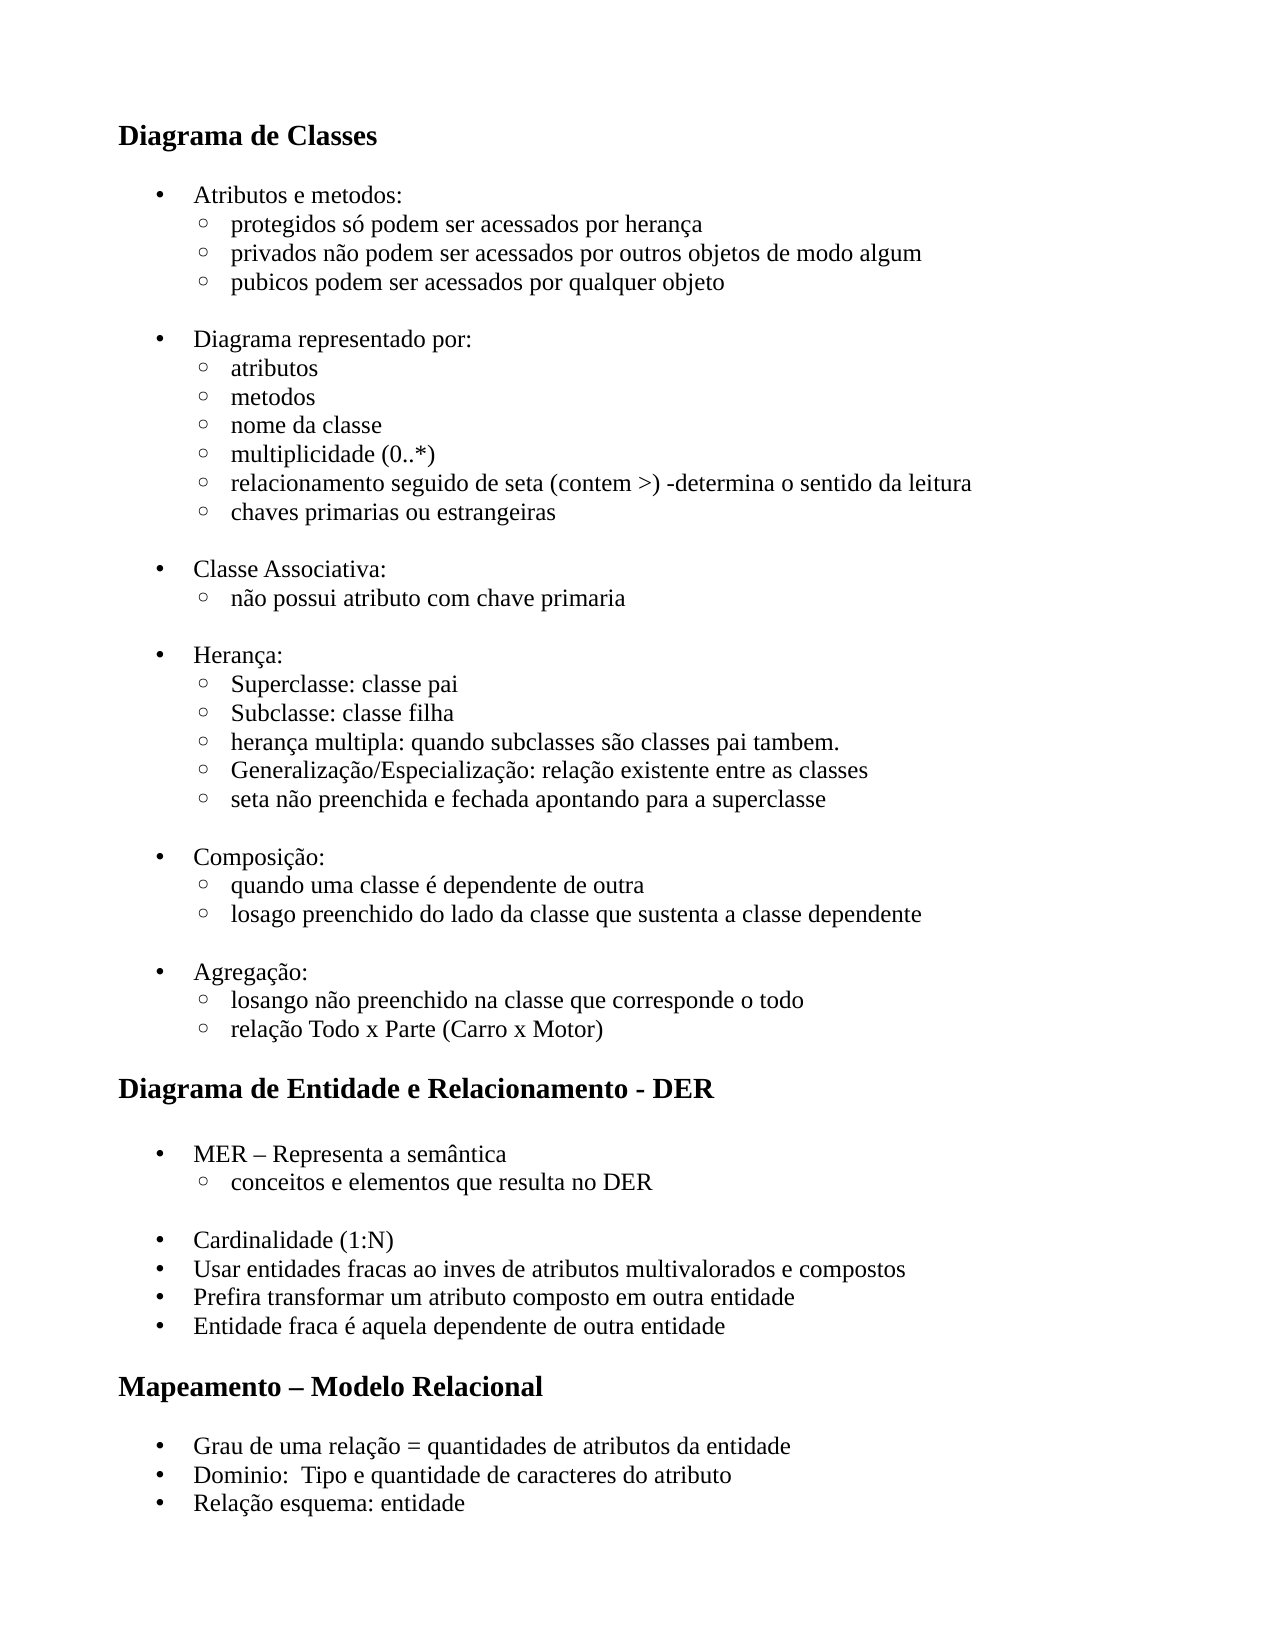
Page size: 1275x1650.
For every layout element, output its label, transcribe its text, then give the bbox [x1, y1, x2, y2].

list Classe Associativa: [156, 554, 1157, 583]
list atributos [193, 353, 1157, 382]
list Superclasse: classe pai [193, 669, 1157, 698]
list MER – Representa a semântica [156, 1139, 1157, 1167]
list nome da classe [193, 410, 1157, 439]
list Agregação: [156, 957, 1157, 985]
text Mapeamento – Modelo Relacional [118, 1369, 1157, 1402]
list Herança: [156, 640, 1157, 669]
list metodos [193, 382, 1157, 410]
list relacionamento seguido de seta (contem >) -determina o sentido da leitura [193, 468, 1157, 497]
list Generalização/Especialização: relação existente entre as classes [193, 755, 1157, 784]
list Diagrama representado por: [156, 324, 1157, 353]
list Subclasse: classe filha [193, 698, 1157, 727]
list protegidos só podem ser acessados por herança [193, 209, 1157, 238]
text Diagrama de Classes [118, 118, 1157, 152]
list pubicos podem ser acessados por qualquer objeto [193, 267, 1157, 295]
list chaves primarias ou estrangeiras [193, 497, 1157, 525]
text Diagrama de Entidade e Relacionamento - DER [118, 1072, 1157, 1105]
list multiplicidade (0..*) [193, 439, 1157, 468]
list Entidade fraca é aquela dependente de outra entidade [156, 1311, 1157, 1340]
list Atributos e metodos: [156, 180, 1157, 209]
list Composição: [156, 842, 1157, 870]
list conceitos e elementos que resulta no DER [193, 1167, 1157, 1196]
list Usar entidades fracas ao inves de atributos multivalorados e compostos [156, 1254, 1157, 1282]
list losago preenchido do lado da classe que sustenta a classe dependente [193, 899, 1157, 928]
list Grau de uma relação = quantidades de atributos da entidade [156, 1431, 1157, 1460]
list não possui atributo com chave primaria [193, 583, 1157, 612]
list relação Todo x Parte (Carro x Motor) [193, 1014, 1157, 1043]
list privados não podem ser acessados por outros objetos de modo algum [193, 238, 1157, 267]
list herança multipla: quando subclasses são classes pai tambem. [193, 727, 1157, 755]
list quando uma classe é dependente de outra [193, 870, 1157, 899]
list seta não preenchida e fechada apontando para a superclasse [193, 784, 1157, 813]
list losango não preenchido na classe que corresponde o todo [193, 985, 1157, 1014]
list Cardinalidade (1:N) [156, 1225, 1157, 1254]
list Prefira transformar um atributo composto em outra entidade [156, 1282, 1157, 1311]
list Dominio: Tipo e quantidade de caracteres do atributo [156, 1460, 1157, 1488]
list Relação esquema: entidade [156, 1488, 1157, 1517]
